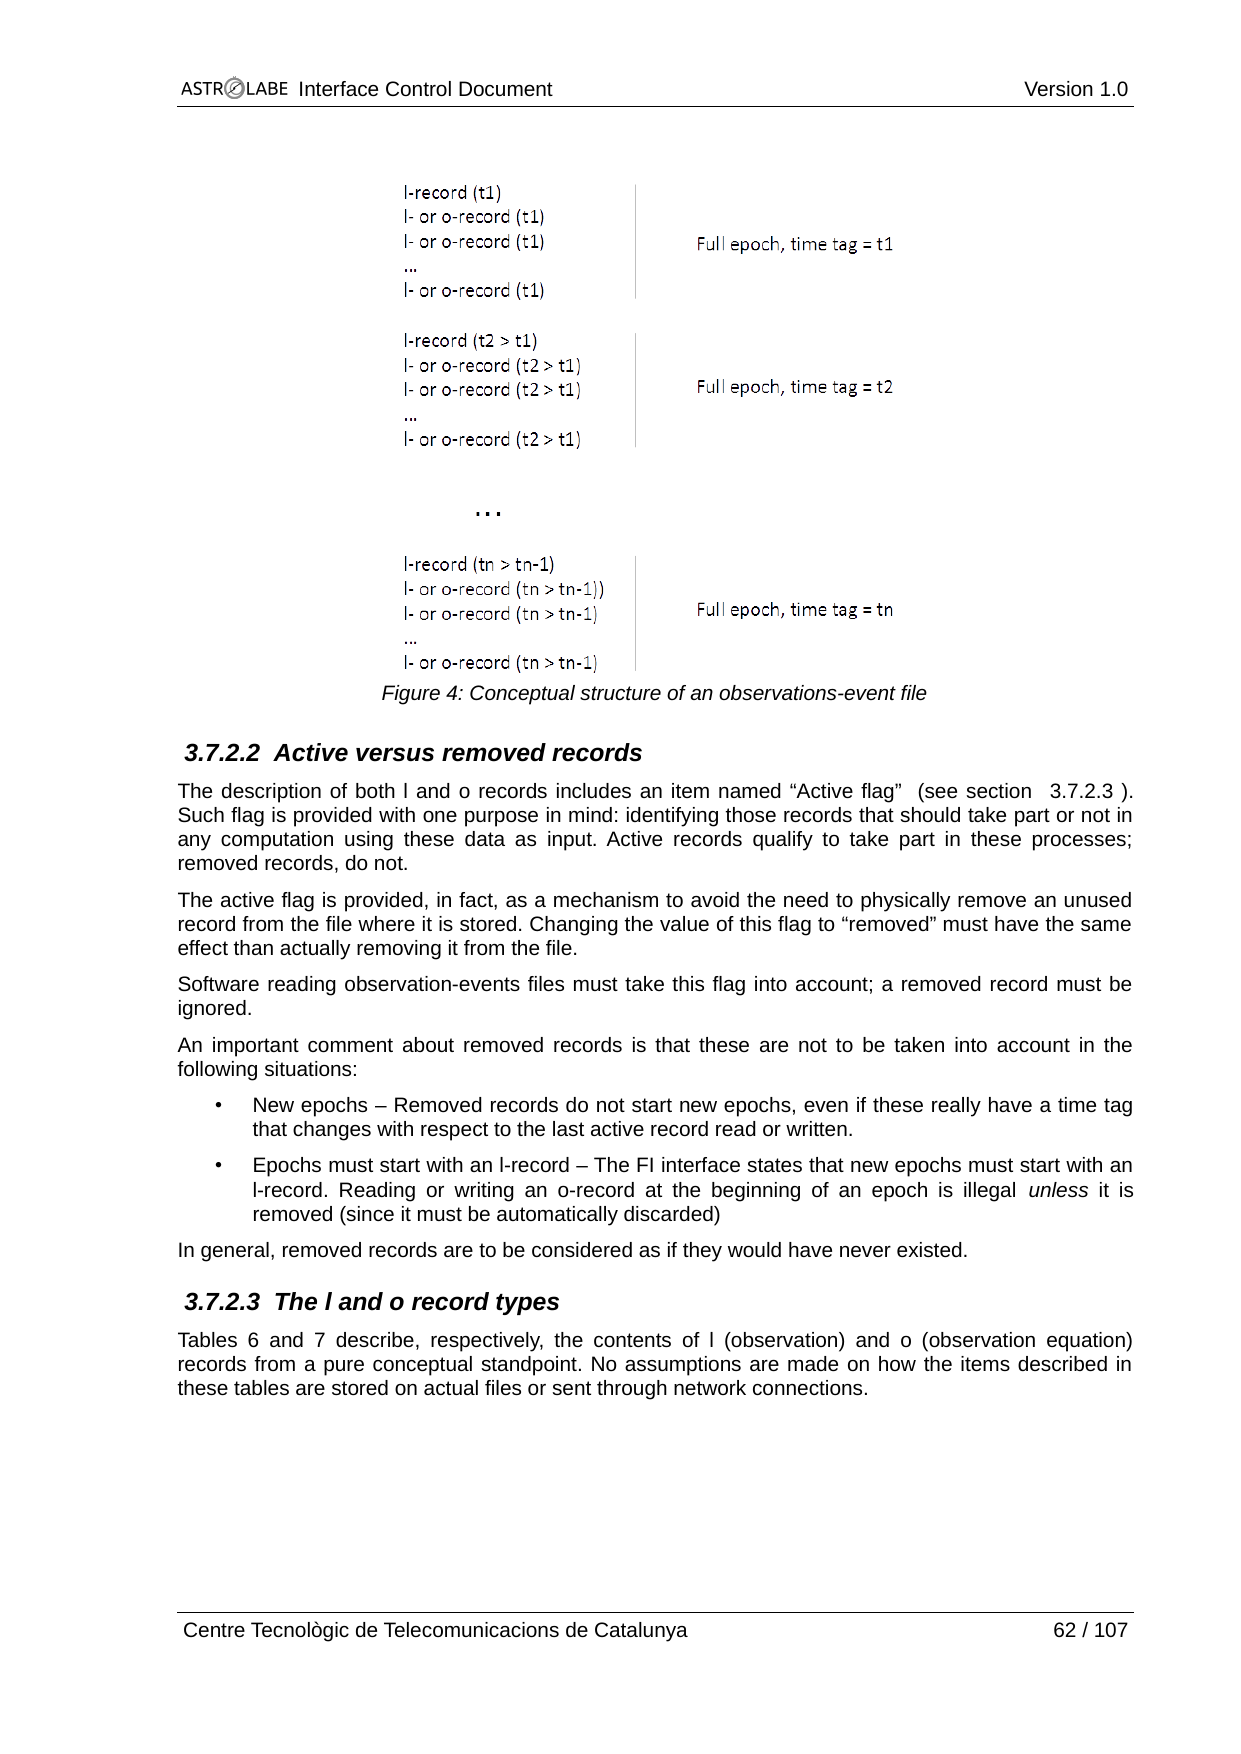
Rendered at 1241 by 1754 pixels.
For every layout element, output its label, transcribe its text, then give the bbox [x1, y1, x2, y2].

text The description of both l and o records includes an item named “Active flag” (see section 3.7.2.3). Such flag is provided with one purpose in mind: identifying those records that should take part or not in any computation using these data as input. Active records qualify to take part in these processes; removed records, do not. [177, 779, 1134, 875]
list New epochs – Removed records do not start new epochs, even if these really have a time tag that changes with respect to the last active record read or written. [215, 1093, 1134, 1141]
subtitle Active versus removed records [177, 160, 1134, 767]
text Software reading observation-events files must take this flag into account; a removed record must be ignored. [177, 972, 1134, 1020]
subtitle The l and o record types [177, 1287, 1134, 1315]
text In general, removed records are to be considered as if they would have never existed. [177, 1238, 1134, 1262]
picture [181, 76, 288, 99]
text An important comment about removed records is that these are not to be taken into account in the following situations: [177, 1032, 1134, 1080]
text Tables 6 and 7 describe, respectively, the contents of l (observation) and o (observation equation) records from a pure conceptual standpoint. No assumptions are made on how the items described in these tables are stored on actual files or sent through network connections. [177, 1328, 1134, 1400]
picture [389, 172, 922, 681]
text Figure 4: Conceptual structure of an observations-event file [307, 172, 1004, 705]
text The active flag is provided, in fact, as a mechanism to avoid the need to physically remove an unused record from the file where it is stored. Changing the value of this flag to “removed” must have the same effect than actually removing it from the file. [177, 888, 1134, 959]
list Epochs must start with an l-record – The FI interface states that new epochs must start with an l-record. Reading or writing an o-record at the beginning of an epoch is illegal unless it is removed (since it must be automatically discarded) [215, 1153, 1134, 1225]
